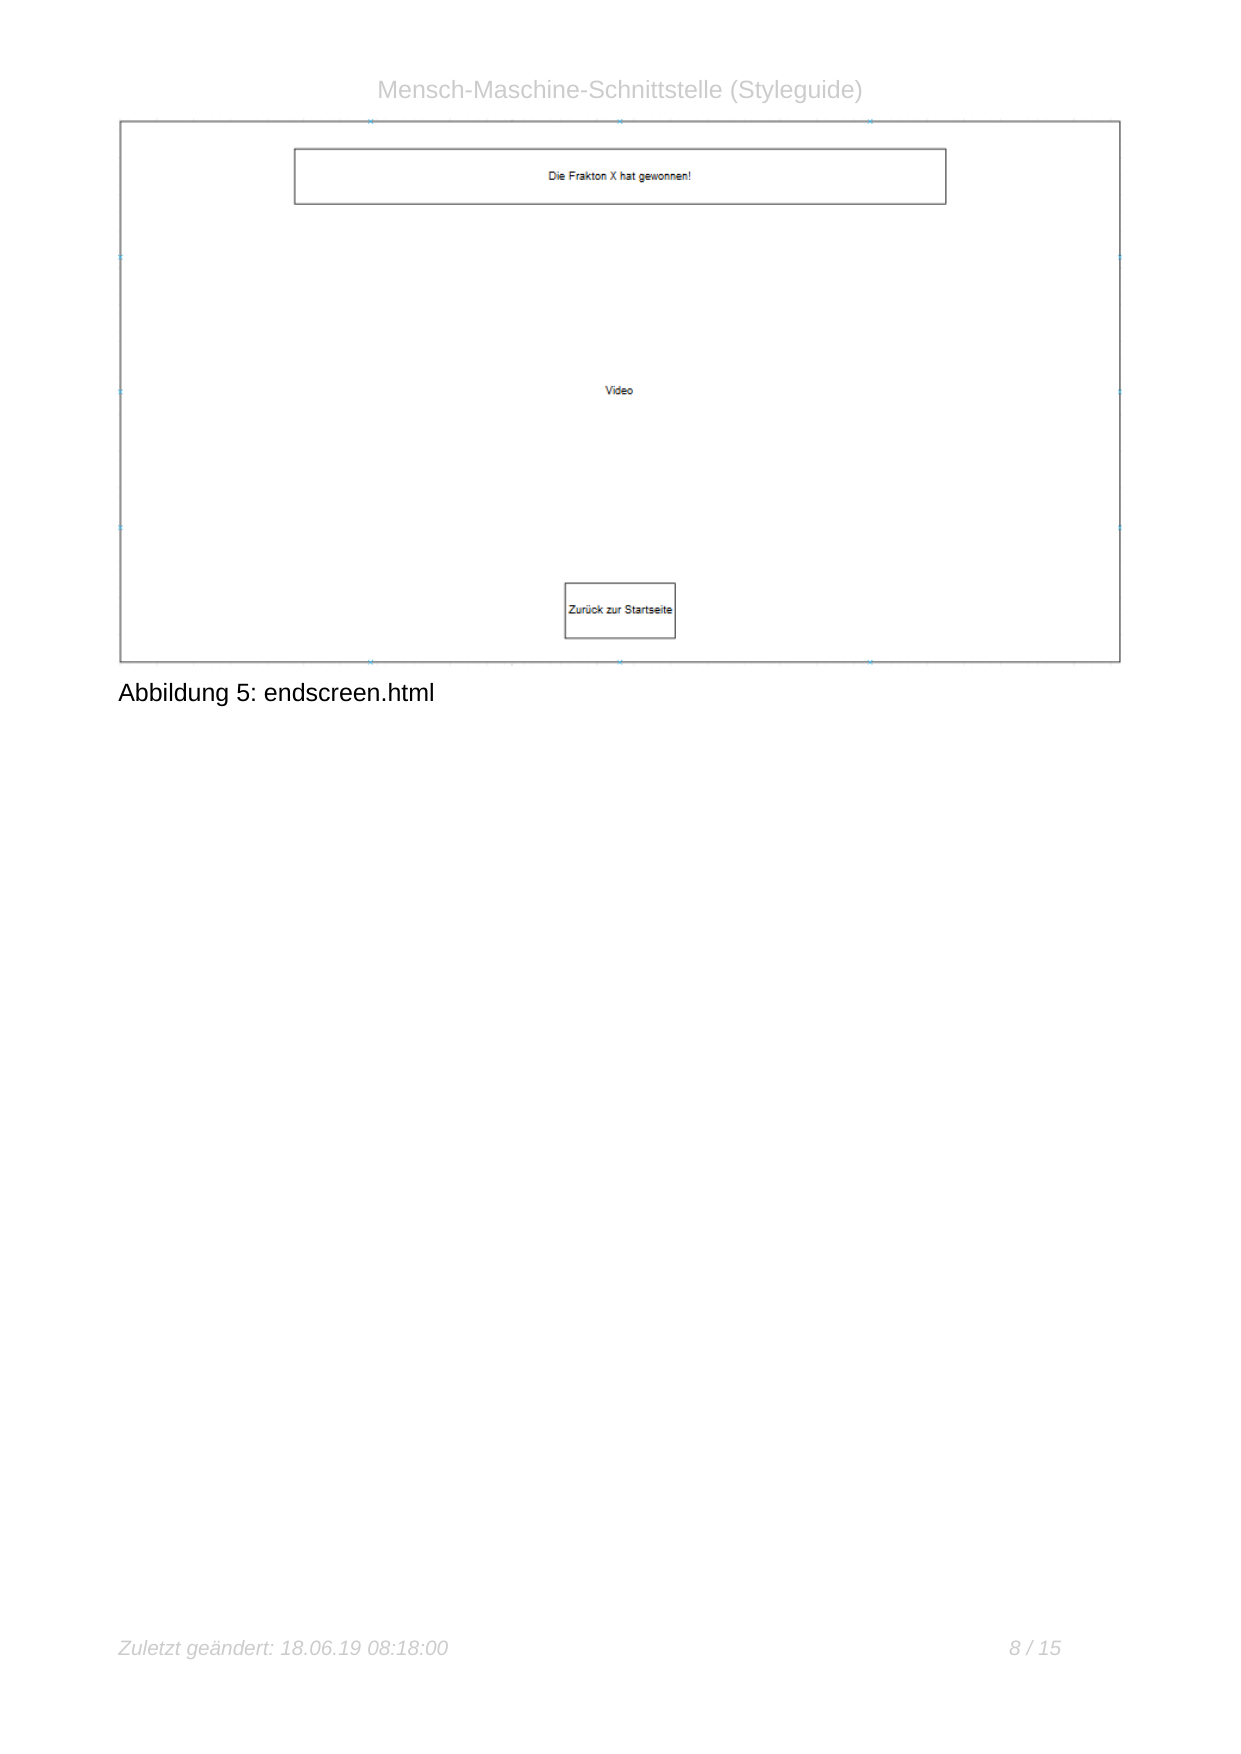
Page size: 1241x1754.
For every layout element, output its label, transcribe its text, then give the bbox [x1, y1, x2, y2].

text Abbildung 5: endscreen.html [118, 678, 1122, 707]
